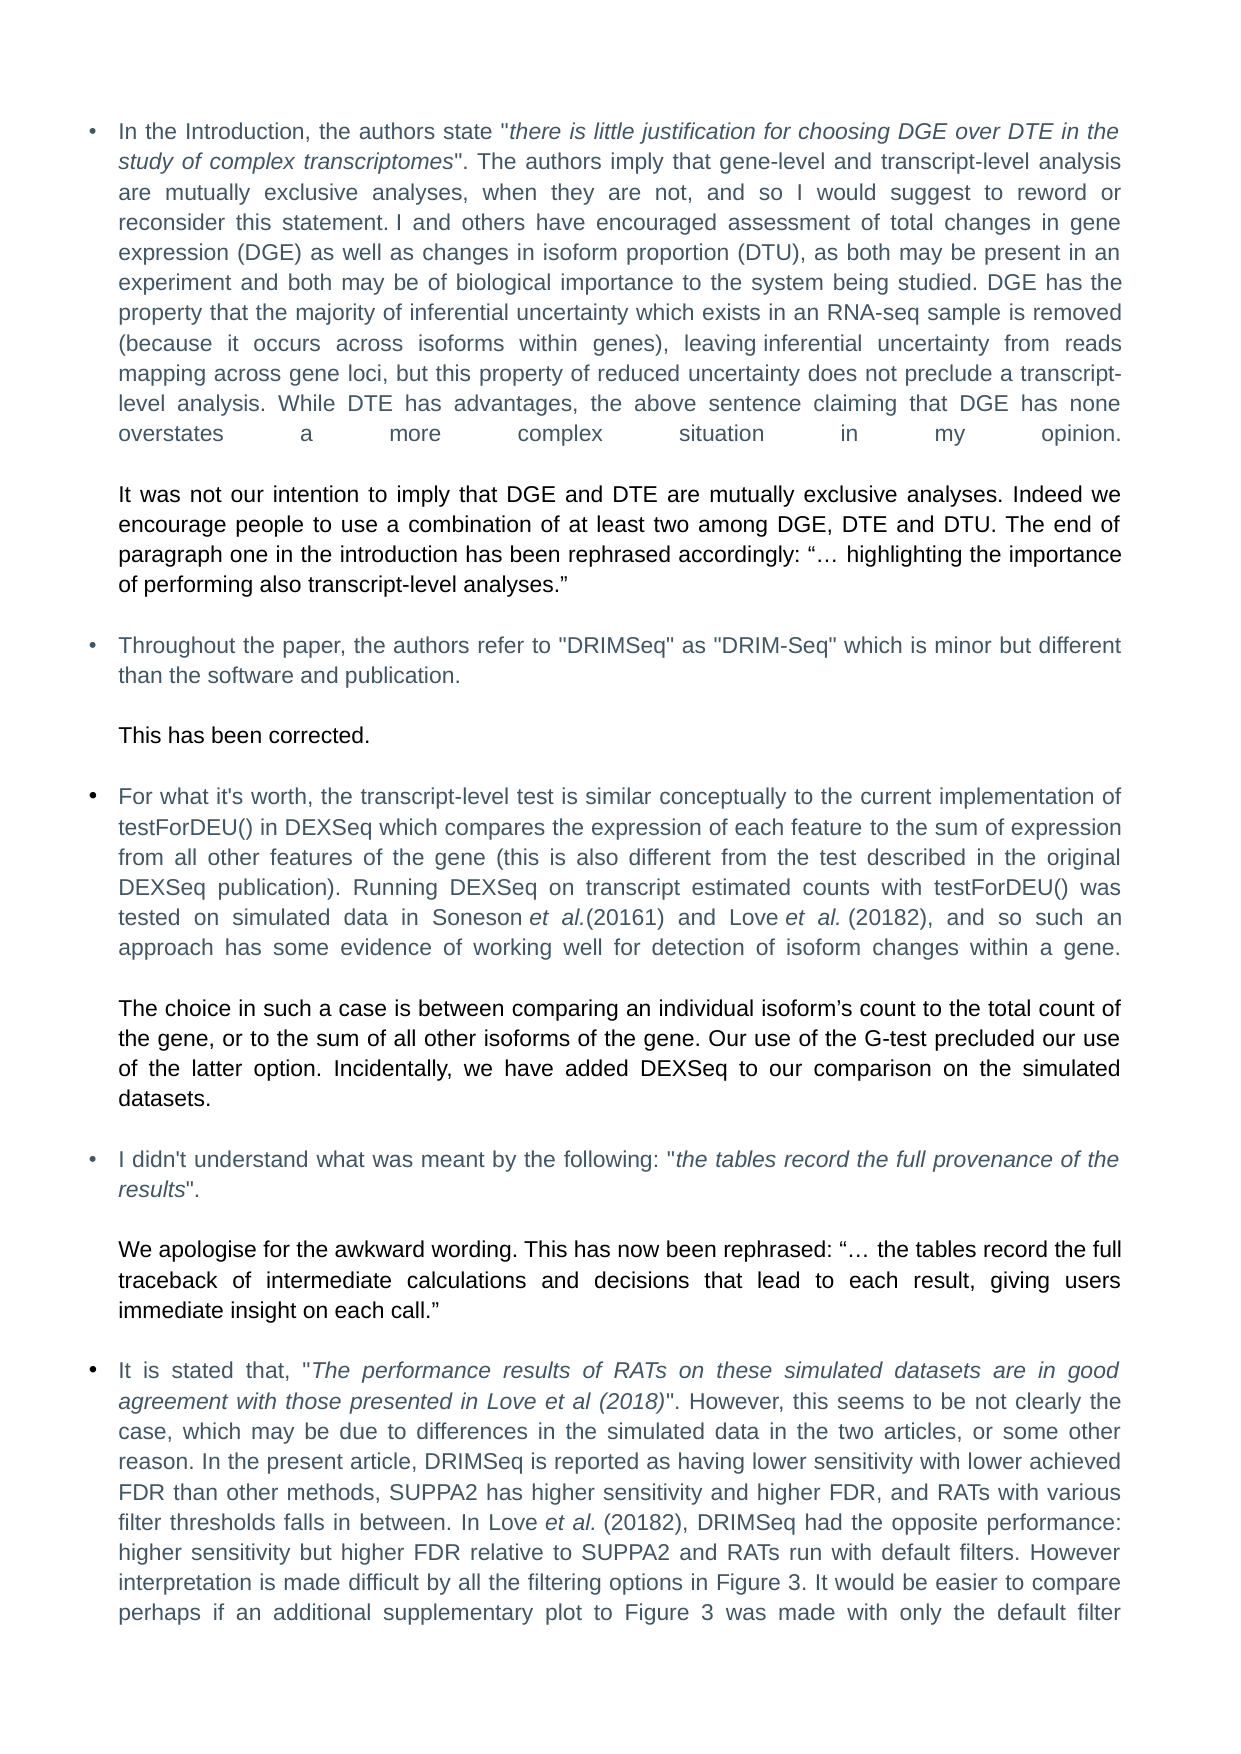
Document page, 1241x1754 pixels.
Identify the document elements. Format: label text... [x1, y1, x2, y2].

list We apologise for the awkward wording. This has now been rephrased: “… the tables record the full traceback of intermediate calculations and decisions that lead to each result, giving users immediate insight on each call.” [118, 1236, 1122, 1323]
list It is stated that, "The performance results of RATs on these simulated datasets are in good agreement with those presented in Love et al (2018)". However, this seems to be not clearly the case, which may be due to differences in the simulated data in the two articles, or some other reason. In the present article, DRIMSeq is reported as having lower sensitivity with lower achieved FDR than other methods, SUPPA2 has higher sensitivity and higher FDR, and RATs with various filter thresholds falls in between. In Love et al. (20182), DRIMSeq had the opposite performance: higher sensitivity but higher FDR relative to SUPPA2 and RATs run with default filters. However interpretation is made difficult by all the filtering options in Figure 3. It would be easier to compare perhaps if an additional supplementary plot to Figure 3 was made with only the default filter [118, 1357, 1122, 1626]
list This has been corrected. [118, 722, 1122, 749]
list I didn't understand what was meant by the following: "the tables record the full provenance of the results". [118, 1146, 1122, 1232]
list In the Introduction, the authors state "there is little justification for choosing DGE over DTE in the study of complex transcriptomes". The authors imply that gene-level and transcript-level analysis are mutually exclusive analyses, when they are not, and so I would suggest to reword or reconsider this statement. I and others have encouraged assessment of total changes in gene expression (DGE) as well as changes in isoform proportion (DTU), as both may be present in an experiment and both may be of biological importance to the system being studied. DGE has the property that the majority of inferential uncertainty which exists in an RNA-seq sample is removed (because it occurs across isoforms within genes), leaving inferential uncertainty from reads mapping across gene loci, but this property of reduced uncertainty does not preclude a transcript-level analysis. While DTE has advantages, the above sentence claiming that DGE has none overstates a more complex situation in my opinion. [118, 118, 1122, 477]
list For what it's worth, the transcript-level test is similar conceptually to the current implementation of testForDEU() in DEXSeq which compares the expression of each feature to the sum of expression from all other features of the gene (this is also different from the test described in the original DEXSeq publication). Running DEXSeq on transcript estimated counts with testForDEU() was tested on simulated data in Soneson et al.(20161) and Love et al. (20182), and so such an approach has some evidence of working well for detection of isoform changes within a gene. [118, 783, 1122, 991]
list It was not our intention to imply that DGE and DTE are mutually exclusive analyses. Indeed we encourage people to use a combination of at least two among DGE, DTE and DTU. The end of paragraph one in the introduction has been rephrased accordingly: “… highlighting the importance of performing also transcript-level analyses.” [118, 481, 1122, 598]
list Throughout the paper, the authors refer to "DRIMSeq" as "DRIM-Seq" which is minor but different than the software and publication. [118, 632, 1122, 688]
text The choice in such a case is between comparing an individual isoform’s count to the total count of the gene, or to the sum of all other isoforms of the gene. Our use of the G-test precluded our use of the latter option. Incidentally, we have added DEXSeq to our comparison on the simulated datasets. [118, 995, 1122, 1112]
